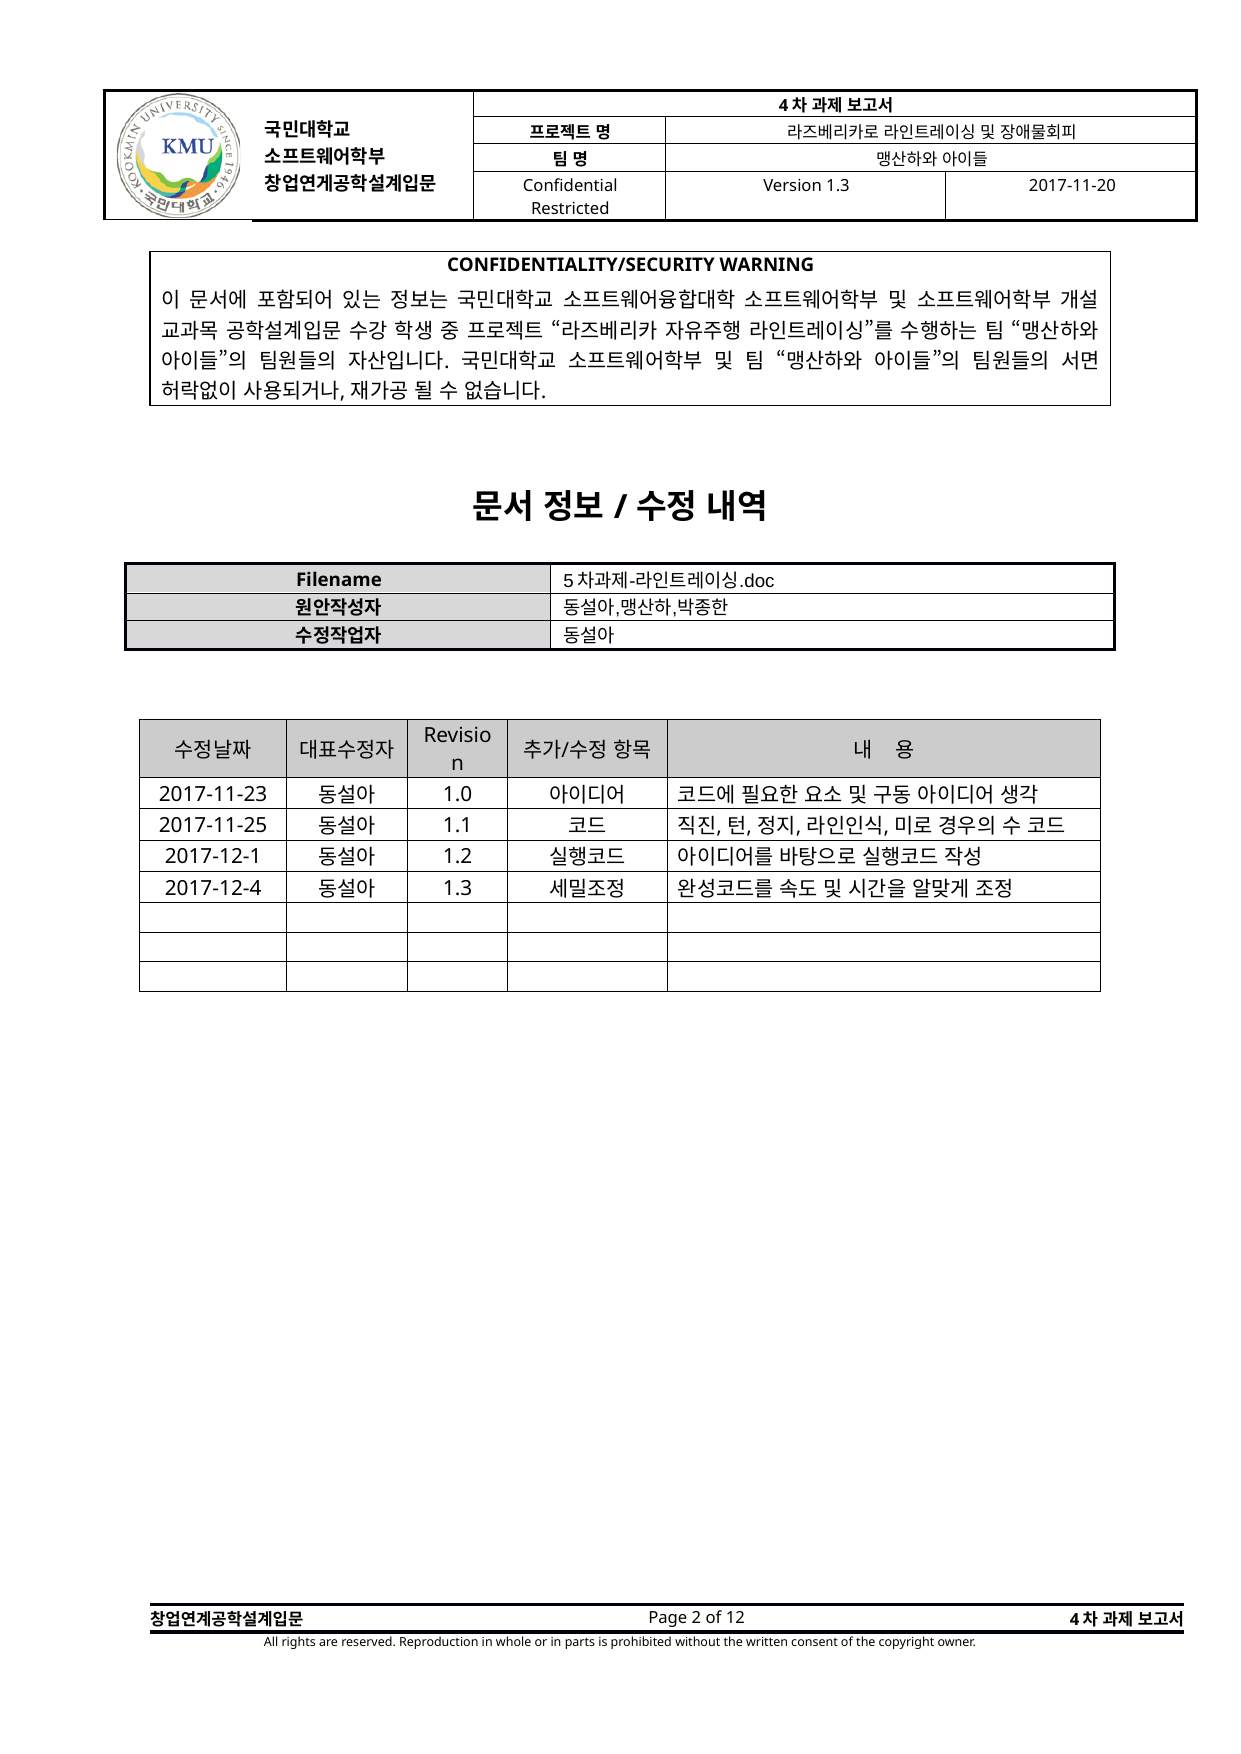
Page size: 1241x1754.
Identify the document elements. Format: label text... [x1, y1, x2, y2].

table_cell 코드에 필요한 요소 및 구동 아이디어 생각 [668, 778, 1100, 808]
table_cell [508, 962, 667, 991]
table_cell 1.2 [408, 841, 507, 871]
table_header 수정날짜 [140, 720, 286, 777]
table_cell 1.3 [408, 872, 507, 902]
table_cell 2017-12-4 [140, 872, 286, 902]
table_cell 2017-11-23 [140, 778, 286, 808]
table_cell 동설아 [287, 778, 407, 808]
table_cell 동설아,맹산하,박종한 [551, 594, 1113, 620]
table_header 내 용 [668, 720, 1100, 777]
table_cell 동설아 [287, 841, 407, 871]
table_cell [668, 962, 1100, 991]
table_header Revision [408, 720, 507, 777]
table_cell [287, 933, 407, 961]
table_cell 직진, 턴, 정지, 라인인식, 미로 경우의 수 코드 [668, 809, 1100, 839]
table_cell [668, 933, 1100, 961]
table_cell [508, 903, 667, 932]
table_cell 동설아 [287, 872, 407, 902]
table_cell 원안작성자 [127, 594, 550, 620]
text 문서 정보 / 수정 내역 [150, 479, 1090, 528]
table_cell 동설아 [287, 809, 407, 839]
table_cell 1.0 [408, 778, 507, 808]
table_cell [140, 933, 286, 961]
table_cell 완성코드를 속도 및 시간을 알맞게 조정 [668, 872, 1100, 902]
table_cell 아이디어 [508, 778, 667, 808]
table_cell 2017-11-25 [140, 809, 286, 839]
table_cell 2017-12-1 [140, 841, 286, 871]
table_header 5차과제-라인트레이싱.doc [551, 565, 1113, 592]
table_cell [140, 903, 286, 932]
table_cell 실행코드 [508, 841, 667, 871]
table_cell 1.1 [408, 809, 507, 839]
table_cell 수정작업자 [127, 621, 550, 648]
table_cell [408, 962, 507, 991]
table_header Filename [127, 565, 550, 592]
table_cell [408, 933, 507, 961]
table_cell 동설아 [551, 621, 1113, 648]
table_cell 코드 [508, 809, 667, 839]
table_cell [140, 962, 286, 991]
table_cell [508, 933, 667, 961]
table_cell [287, 962, 407, 991]
table_cell [287, 903, 407, 932]
table_header 대표수정자 [287, 720, 407, 777]
table_header CONFIDENTIALITY/SECURITY WARNING 이 문서에 포함되어 있는 정보는 국민대학교 소프트웨어융합대학 소프트웨어학부 및 소프트웨어학부 개설 교과목 공학설계입문 수강 학생 중 프로젝트 “라즈베리카 자유주행 라인트레이싱”를 수행하는 팀 “맹산하와 아이들”의 팀원들의 자산입니다. 국민대학교 소프트웨어학부 및 팀 “맹산하와 아이들”의 팀원들의 서면 허락없이 사용되거나, 재가공 될 수 없습니다. [151, 252, 1110, 405]
table_cell [668, 903, 1100, 932]
table_header 추가/수정 항목 [508, 720, 667, 777]
table_cell [408, 903, 507, 932]
table_cell 아이디어를 바탕으로 실행코드 작성 [668, 841, 1100, 871]
table_cell 세밀조정 [508, 872, 667, 902]
